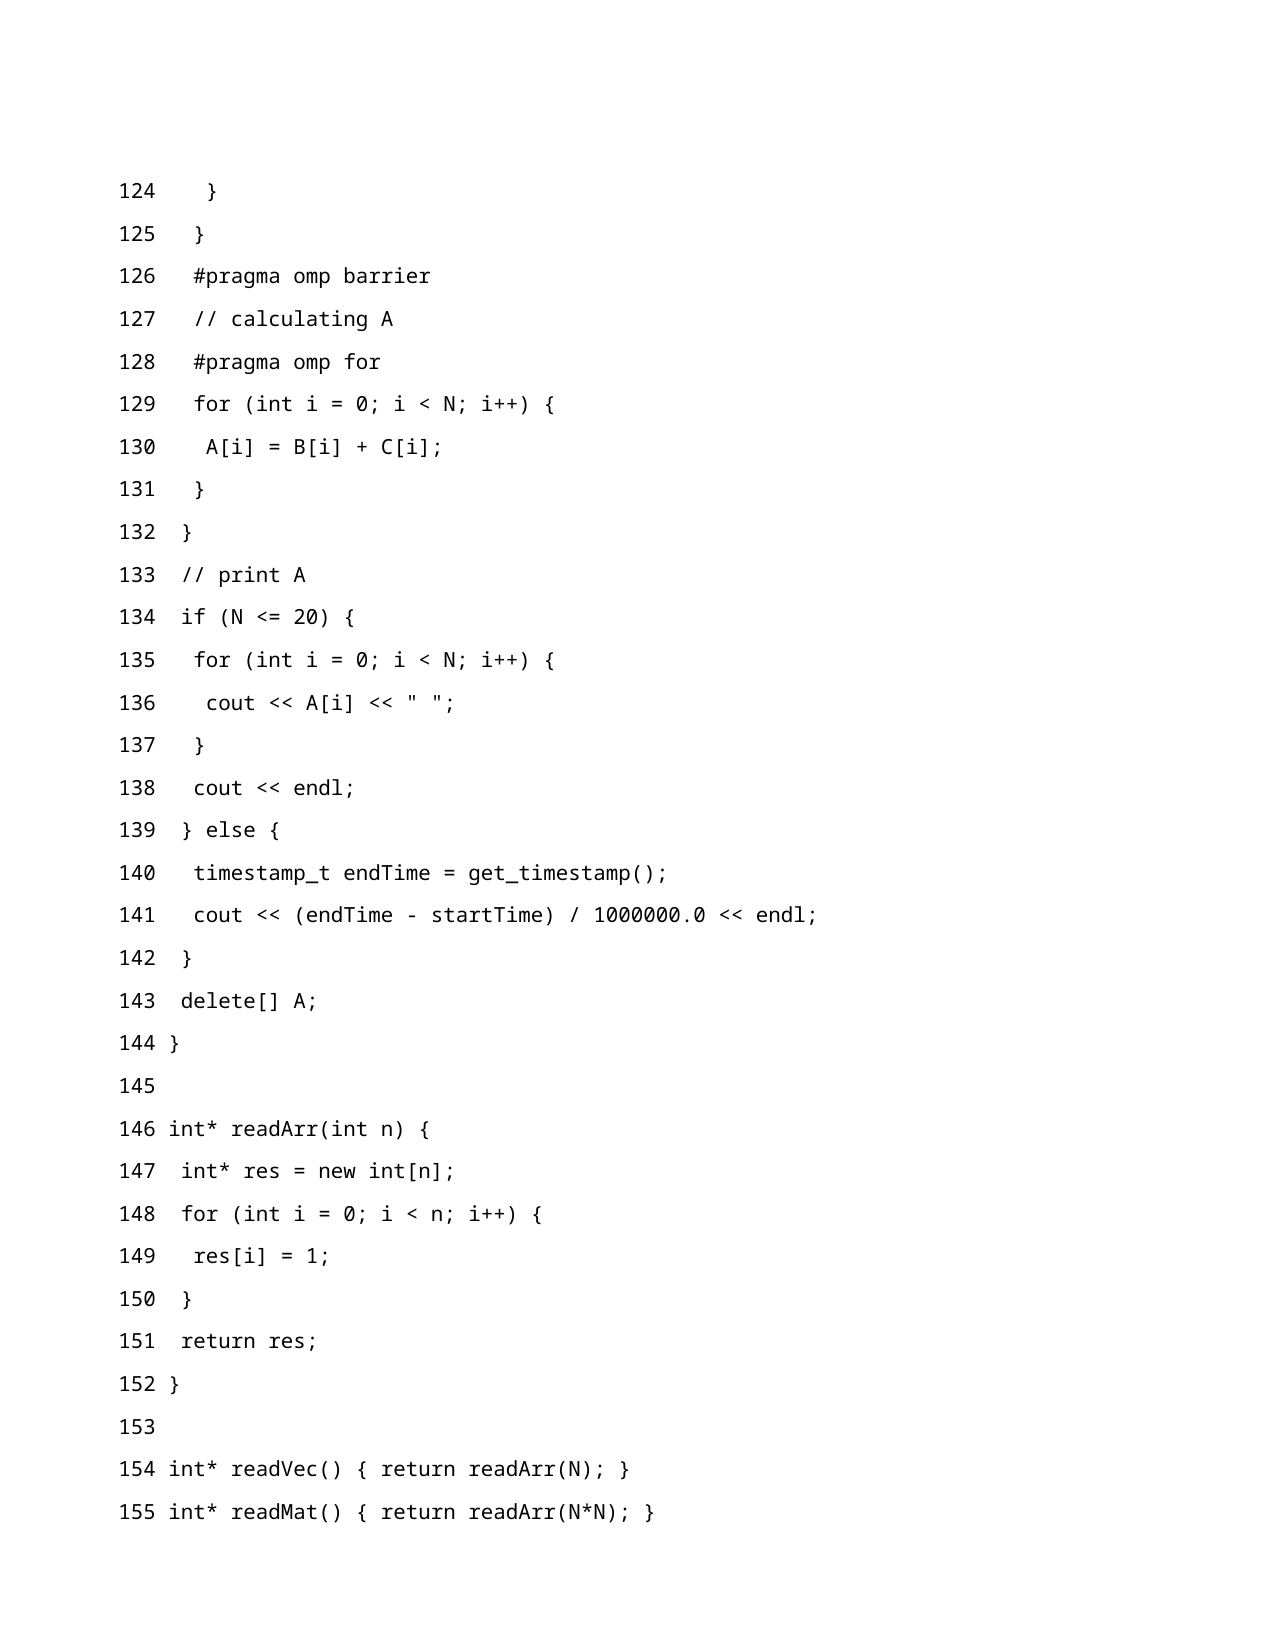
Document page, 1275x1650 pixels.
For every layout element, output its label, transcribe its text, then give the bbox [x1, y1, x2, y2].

text 134 if (N <= 20) { [118, 602, 1216, 631]
text 155 int* readMat() { return readArr(N*N); } [118, 1497, 1216, 1526]
text 139 } else { [118, 815, 1216, 844]
text 137 } [118, 730, 1216, 759]
text 152 } [118, 1369, 1216, 1398]
text 138 cout << endl; [118, 773, 1216, 801]
text 136 cout << A[i] << " "; [118, 688, 1216, 716]
text 125 } [118, 219, 1216, 247]
text 132 } [118, 517, 1216, 546]
text 133 // print A [118, 560, 1216, 588]
text 147 int* res = new int[n]; [118, 1156, 1216, 1185]
text 154 int* readVec() { return readArr(N); } [118, 1454, 1216, 1483]
text 146 int* readArr(int n) { [118, 1114, 1216, 1142]
text 142 } [118, 943, 1216, 972]
text 148 for (int i = 0; i < n; i++) { [118, 1199, 1216, 1227]
text 140 timestamp_t endTime = get_timestamp(); [118, 858, 1216, 886]
text 145 [118, 1071, 1216, 1099]
text 130 A[i] = B[i] + C[i]; [118, 432, 1216, 460]
text 131 } [118, 474, 1216, 503]
text 143 delete[] A; [118, 986, 1216, 1014]
text 128 #pragma omp for [118, 347, 1216, 375]
text 144 } [118, 1028, 1216, 1057]
text 153 [118, 1412, 1216, 1440]
text 141 cout << (endTime - startTime) / 1000000.0 << endl; [118, 901, 1216, 929]
text 150 } [118, 1284, 1216, 1312]
text 149 res[i] = 1; [118, 1241, 1216, 1270]
text 124 } [118, 176, 1216, 205]
text 126 #pragma omp barrier [118, 262, 1216, 290]
text 129 for (int i = 0; i < N; i++) { [118, 389, 1216, 418]
text 151 return res; [118, 1327, 1216, 1355]
text 135 for (int i = 0; i < N; i++) { [118, 645, 1216, 673]
text 127 // calculating A [118, 304, 1216, 333]
